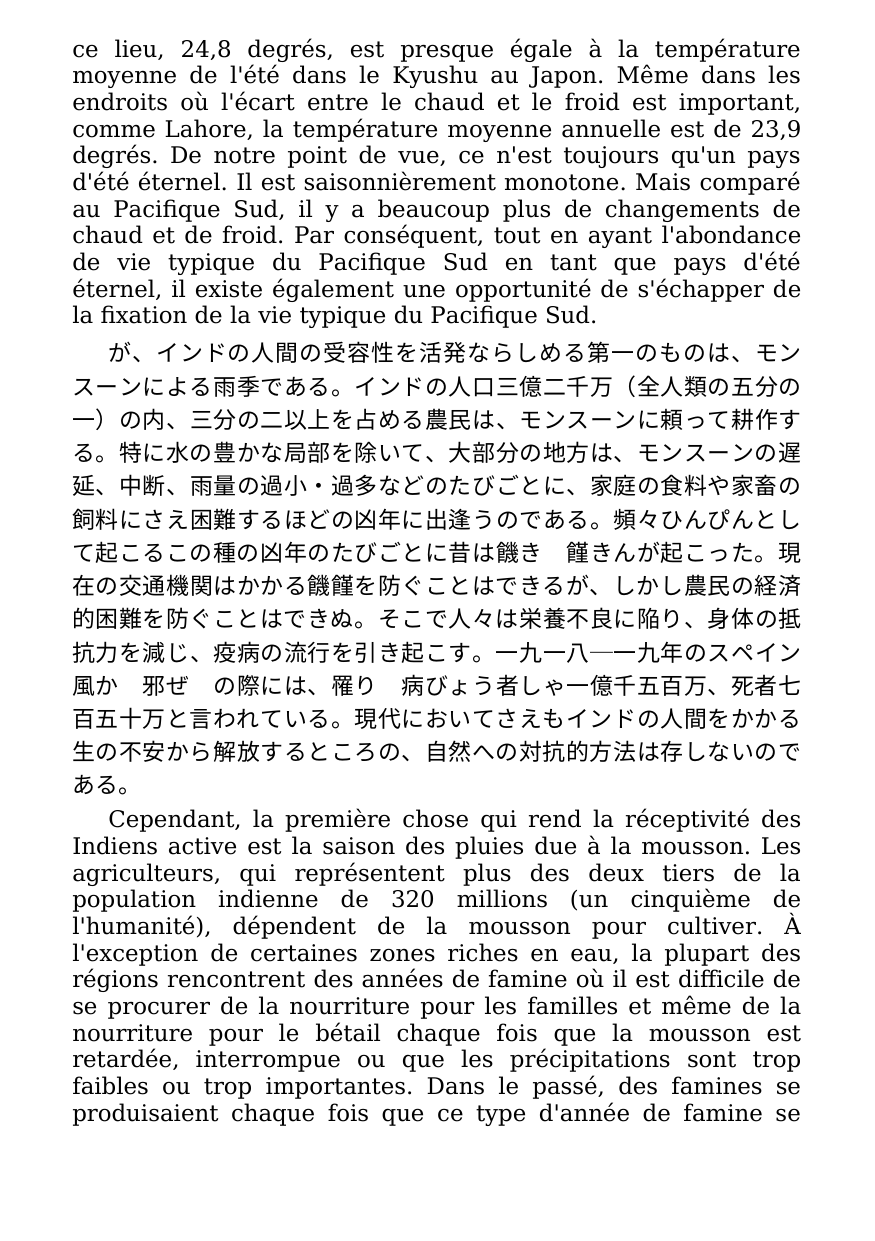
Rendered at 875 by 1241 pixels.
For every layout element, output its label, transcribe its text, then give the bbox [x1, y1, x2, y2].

text ce lieu, 24,8 degrés, est presque égale à la température moyenne de l'été dans le Kyushu au Japon. Même dans les endroits où l'écart entre le chaud et le froid est important, comme Lahore, la température moyenne annuelle est de 23,9 degrés. De notre point de vue, ce n'est toujours qu'un pays d'été éternel. Il est saisonnièrement monotone. Mais comparé au Pacifique Sud, il y a beaucoup plus de changements de chaud et de froid. Par conséquent, tout en ayant l'abondance de vie typique du Pacifique Sud en tant que pays d'été éternel, il existe également une opportunité de s'échapper de la fixation de la vie typique du Pacifique Sud. [72, 36, 802, 329]
text Cependant, la première chose qui rend la réceptivité des Indiens active est la saison des pluies due à la mousson. Les agriculteurs, qui représentent plus des deux tiers de la population indienne de 320 millions (un cinquième de l'humanité), dépendent de la mousson pour cultiver. À l'exception de certaines zones riches en eau, la plupart des régions rencontrent des années de famine où il est difficile de se procurer de la nourriture pour les familles et même de la nourriture pour le bétail chaque fois que la mousson est retardée, interrompue ou que les précipitations sont trop faibles ou trop importantes. Dans le passé, des famines se produisaient chaque fois que ce type d'année de famine se [72, 806, 802, 1126]
text が、インドの人間の受容性を活発ならしめる第一のものは、モンスーンによる雨季である。インドの人口三億二千万（全人類の五分の一）の内、三分の二以上を占める農民は、モンスーンに頼って耕作する。特に水の豊かな局部を除いて、大部分の地方は、モンスーンの遅延、中断、雨量の過小・過多などのたびごとに、家庭の食料や家畜の飼料にさえ困難するほどの凶年に出逢うのである。頻々ひんぴんとして起こるこの種の凶年のたびごとに昔は饑き 饉きんが起こった。現在の交通機関はかかる饑饉を防ぐことはできるが、しかし農民の経済的困難を防ぐことはできぬ。そこで人々は栄養不良に陥り、身体の抵抗力を減じ、疫病の流行を引き起こす。一九一八─一九年のスペイン風か 邪ぜ の際には、罹り 病びょう者しゃ一億千五百万、死者七百五十万と言われている。現代においてさえもインドの人間をかかる生の不安から解放するところの、自然への対抗的方法は存しないのである。 [72, 335, 802, 801]
